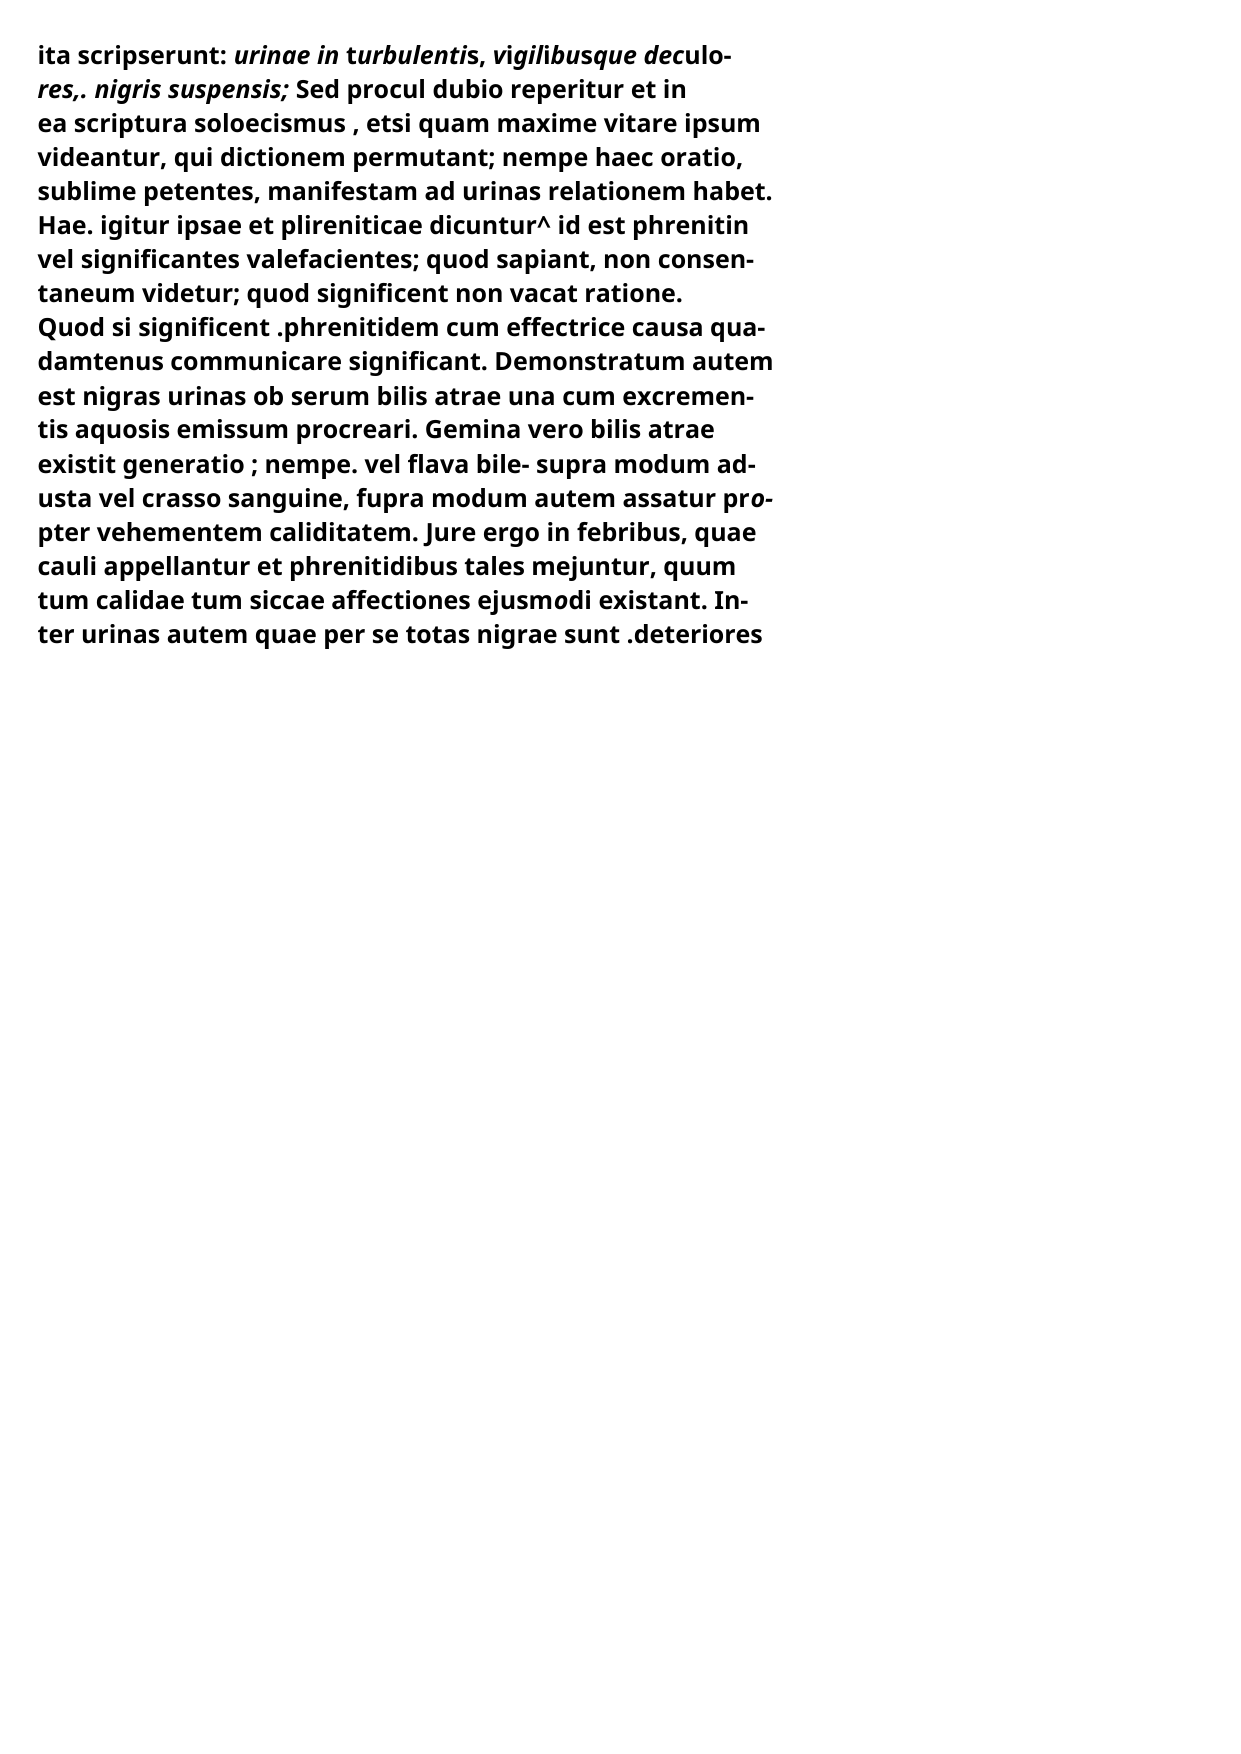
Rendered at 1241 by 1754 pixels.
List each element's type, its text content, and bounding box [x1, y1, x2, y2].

text ita scripserunt: urinae in turbulentis, vigilibusque deculo- res,. nigris suspensis; Sed procul dubio reperitur et in ea scriptura soloecismus , etsi quam maxime vitare ipsum videantur, qui dictionem permutant; nempe haec oratio, sublime petentes, manifestam ad urinas relationem habet. Hae. igitur ipsae et plireniticae dicuntur^ id est phrenitin vel significantes valefacientes; quod sapiant, non consen- taneum videtur; quod significent non vacat ratione. Quod si significent .phrenitidem cum effectrice causa qua- damtenus communicare significant. Demonstratum autem est nigras urinas ob serum bilis atrae una cum excremen- tis aquosis emissum procreari. Gemina vero bilis atrae existit generatio ; nempe. vel flava bile- supra modum ad- usta vel crasso sanguine, fupra modum autem assatur pro- pter vehementem caliditatem. Jure ergo in febribus, quae cauli appellantur et phrenitidibus tales mejuntur, quum tum calidae tum siccae affectiones ejusmodi existant. In- ter urinas autem quae per se totas nigrae sunt .deteriores [37, 37, 1203, 651]
